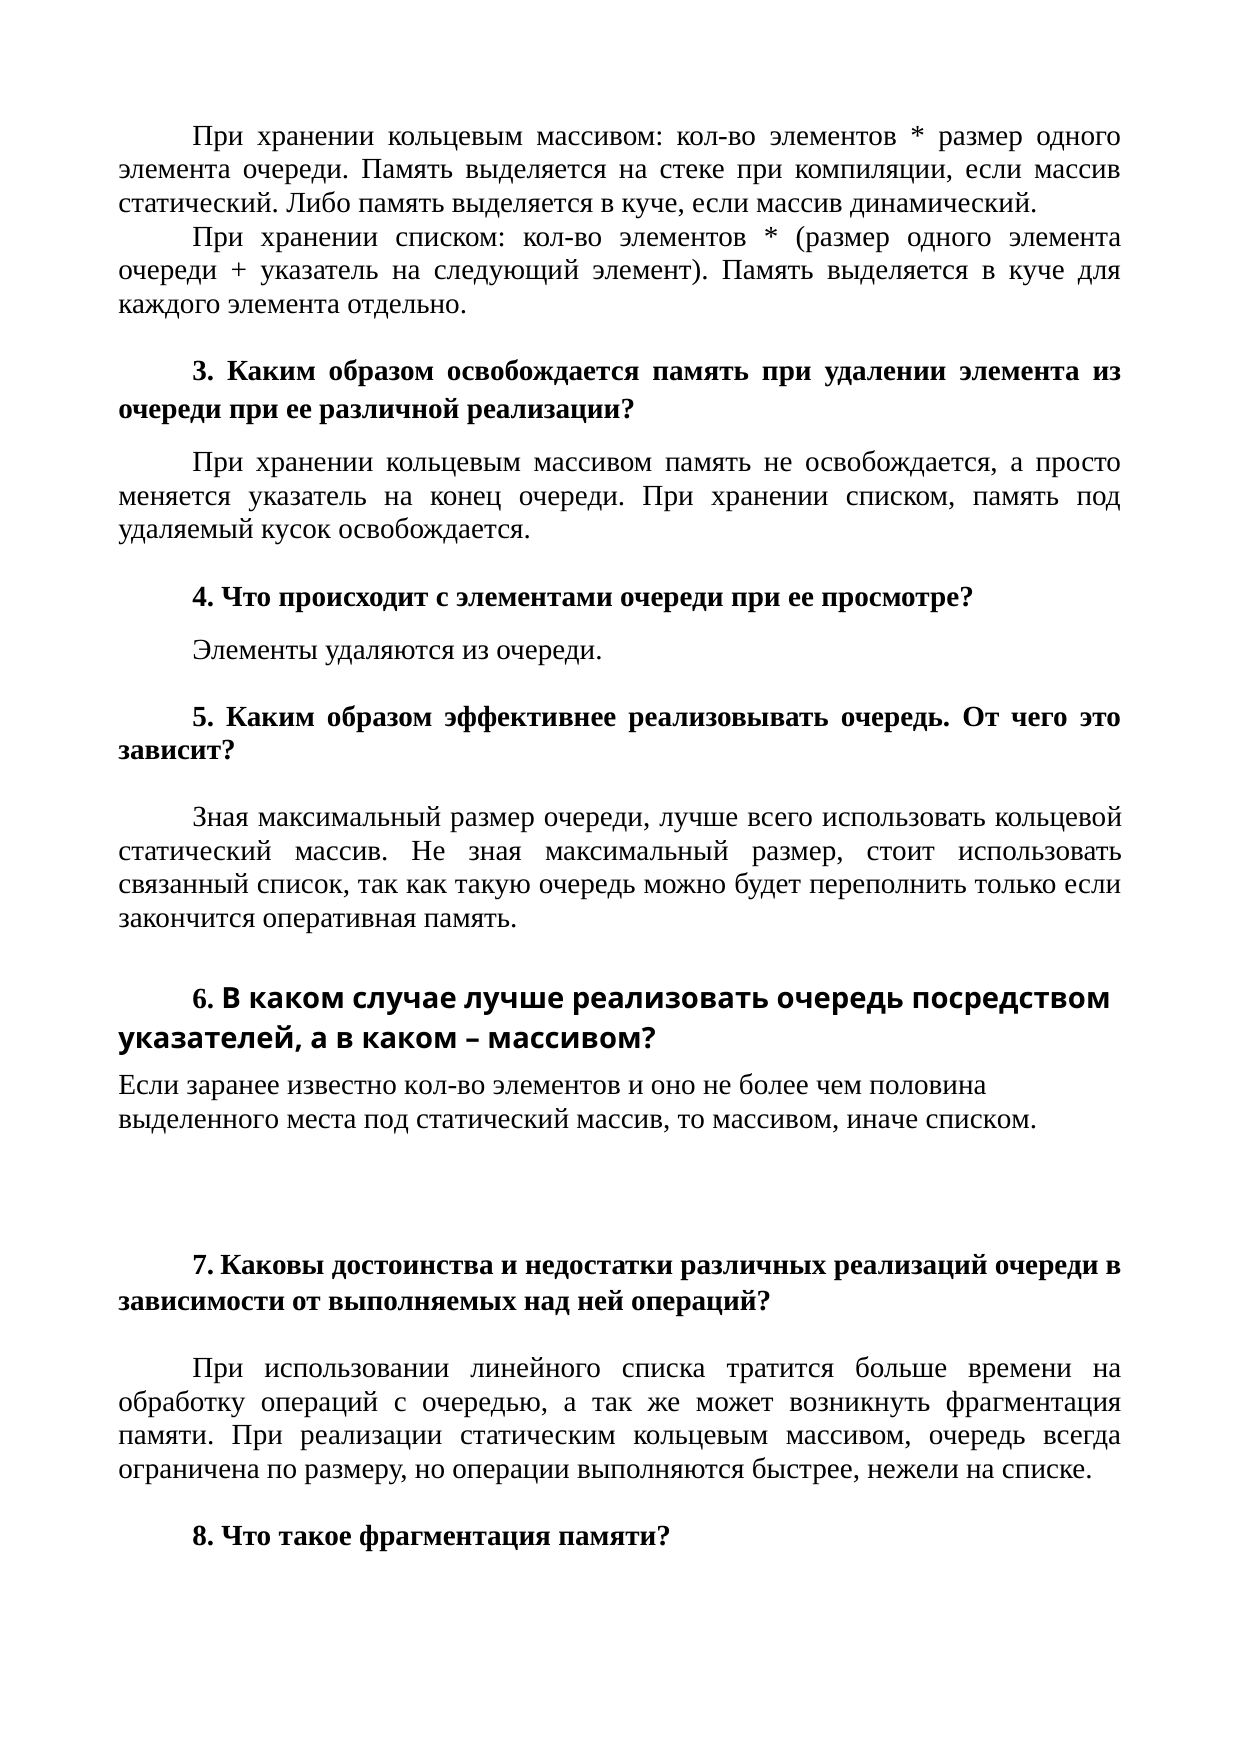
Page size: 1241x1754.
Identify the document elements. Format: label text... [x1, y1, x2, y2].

text При хранении списком: кол-во элементов * (размер одного элемента очереди + указатель на следующий элемент). Память выделяется в куче для каждого элемента отдельно. [118, 219, 1122, 319]
text Если заранее известно кол-во элементов и оно не более чем половина выделенного места под статический массив, то массивом, иначе списком. [118, 1067, 1122, 1134]
text При использовании линейного списка тратится больше времени на обработку операций с очередью, а так же может возникнуть фрагментация памяти. При реализации статическим кольцевым массивом, очередь всегда ограничена по размеру, но операции выполняются быстрее, нежели на списке. [118, 1350, 1122, 1484]
text При хранении кольцевым массивом: кол-во элементов * размер одного элемента очереди. Память выделяется на стеке при компиляции, если массив статический. Либо память выделяется в куче, если массив динамический. [118, 118, 1122, 219]
text 8. Что такое фрагментация памяти? [118, 1518, 1122, 1551]
text 3. Каким образом освобождается память при удалении элемента из очереди при ее различной реализации? [118, 353, 1122, 425]
text 4. Что происходит с элементами очереди при ее просмотре? [118, 579, 1122, 612]
text 5. Каким образом эффективнее реализовывать очередь. От чего это зависит? Зная максимальный размер очереди, лучше всего использовать кольцевой статический массив. Не зная максимальный размер, стоит использовать связанный список, так как такую очередь можно будет переполнить только если закончится оперативная память. [118, 699, 1122, 934]
text При хранении кольцевым массивом память не освобождается, а просто меняется указатель на конец очереди. При хранении списком, память под удаляемый кусок освобождается. [118, 444, 1122, 545]
text 7. Каковы достоинства и недостатки различных реализаций очереди в зависимости от выполняемых над ней операций? [118, 1235, 1122, 1317]
text Элементы удаляются из очереди. [118, 632, 1122, 665]
text 6. В каком случае лучше реализовать очередь посредством указателей, а в каком – массивом? [118, 978, 1122, 1057]
